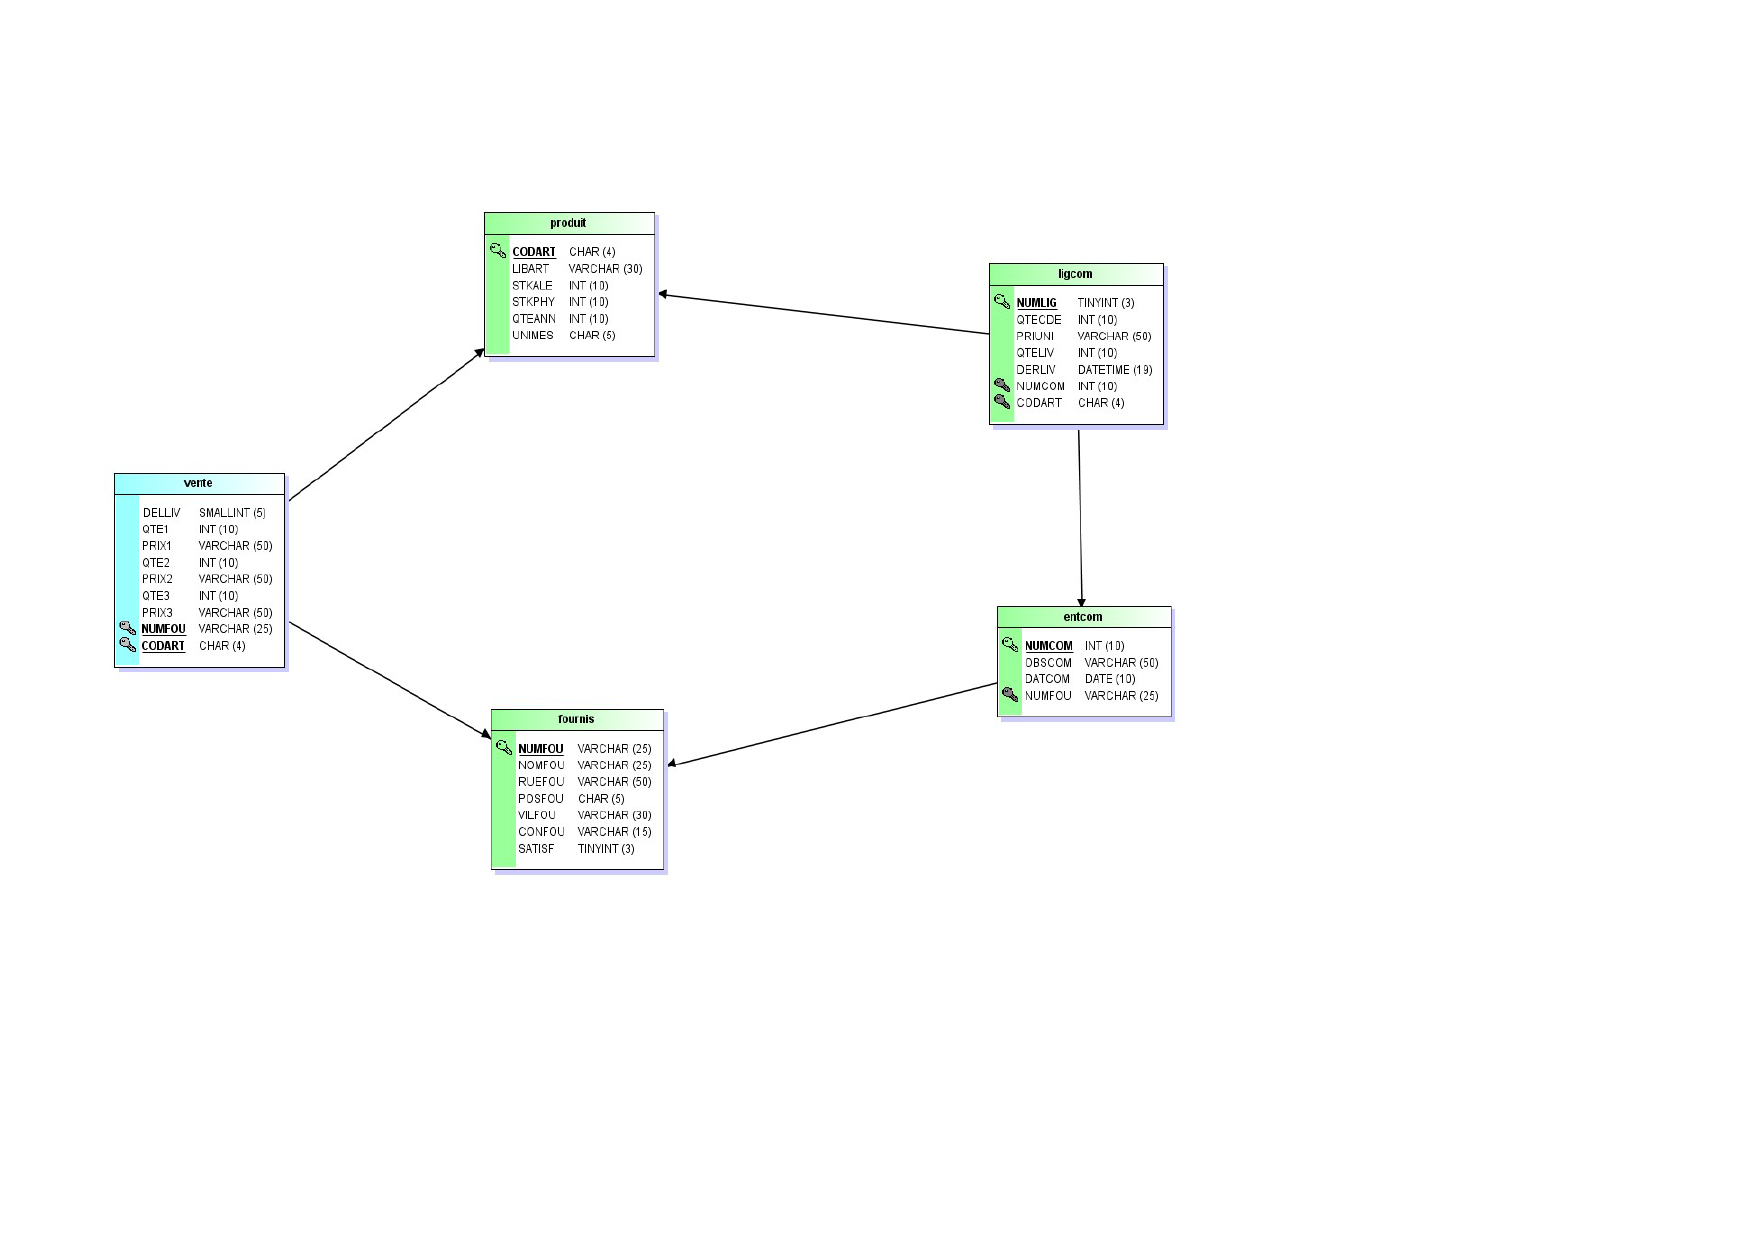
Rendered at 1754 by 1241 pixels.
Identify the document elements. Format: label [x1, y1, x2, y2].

picture [29, 147, 1398, 907]
